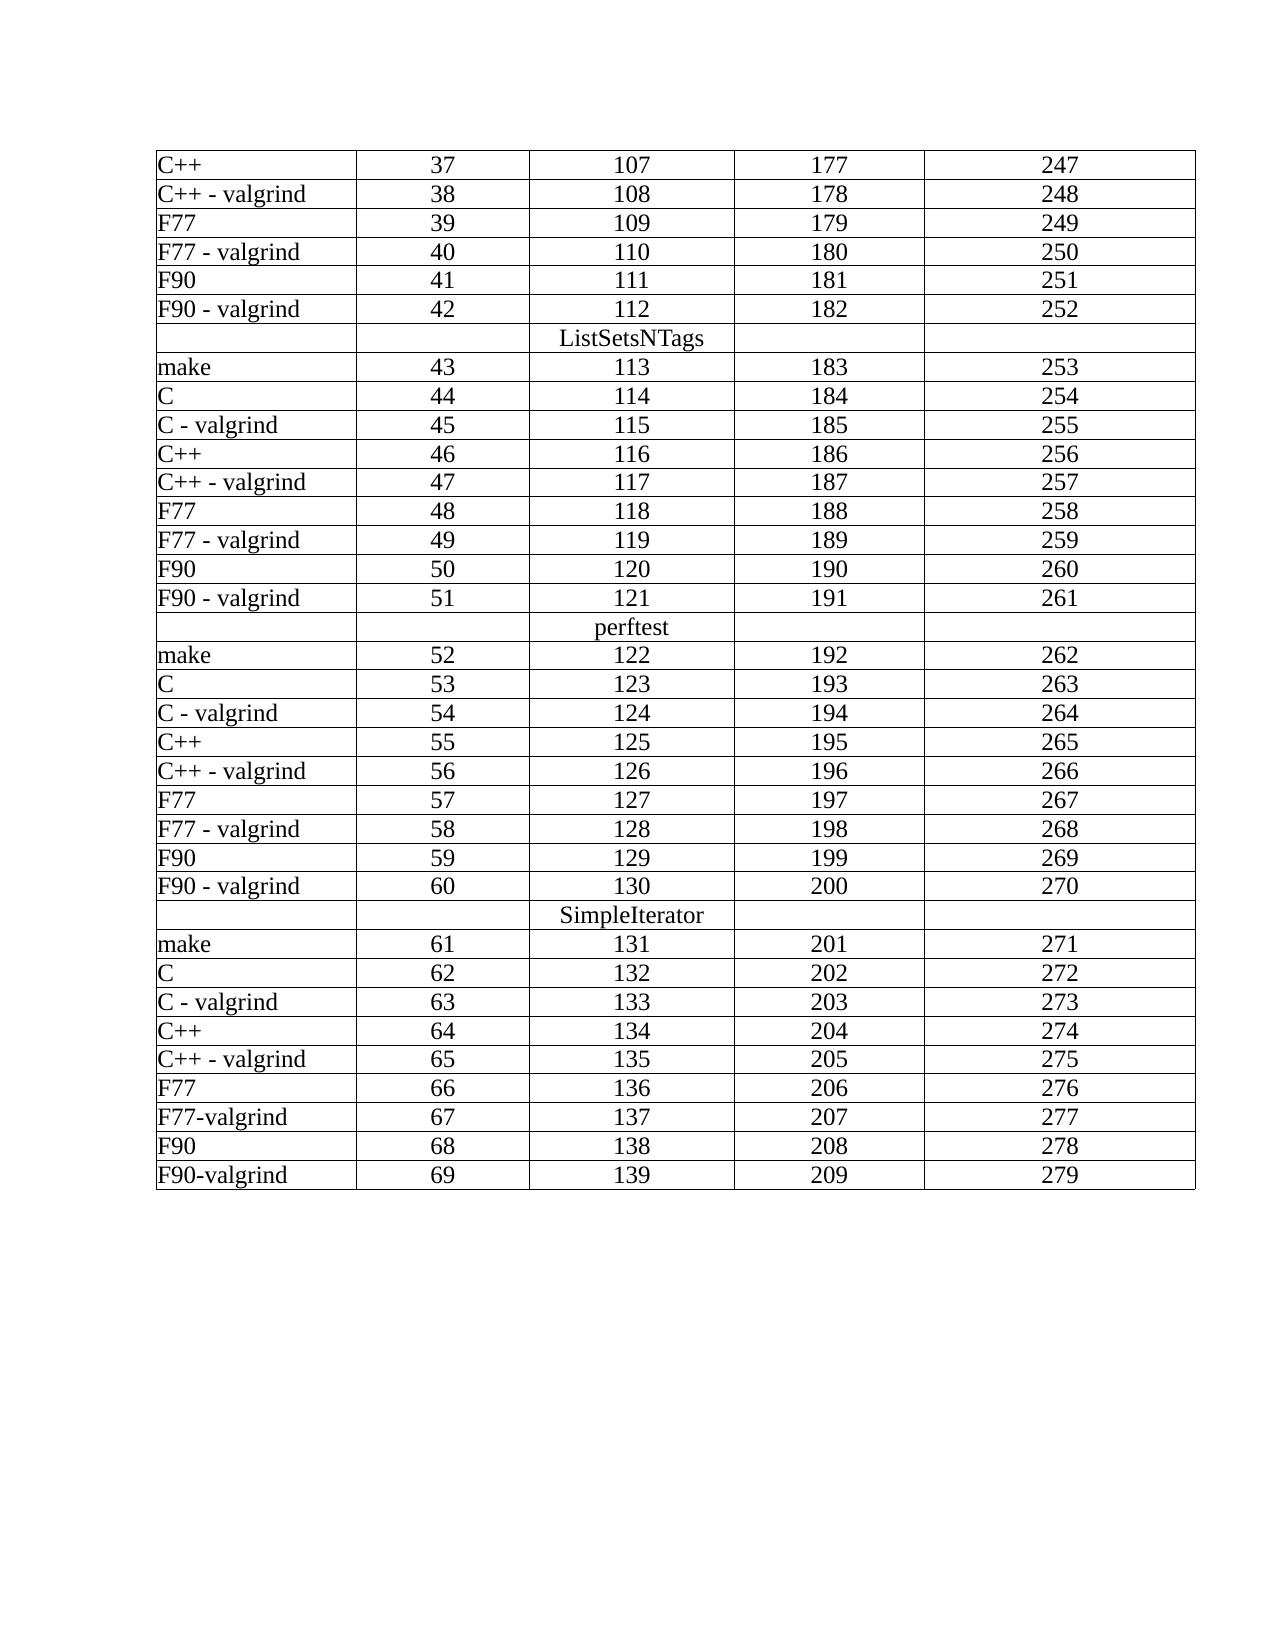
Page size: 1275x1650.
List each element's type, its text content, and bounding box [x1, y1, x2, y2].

table_cell [357, 613, 529, 641]
table_cell [357, 324, 529, 352]
table_cell 200 [735, 872, 924, 900]
table_cell 39 [357, 209, 529, 237]
table_cell 249 [925, 209, 1195, 237]
table_cell 261 [925, 584, 1195, 612]
table_cell 256 [925, 440, 1195, 467]
table_cell [735, 324, 924, 352]
table_cell 47 [357, 469, 529, 496]
table_cell C++ - valgrind [157, 180, 356, 208]
table_cell 273 [925, 988, 1195, 1016]
table_cell 202 [735, 959, 924, 987]
table_cell 199 [735, 844, 924, 871]
table_cell 113 [530, 353, 734, 381]
table_cell C [157, 959, 356, 987]
table_cell C - valgrind [157, 411, 356, 438]
table_cell F77 - valgrind [157, 815, 356, 842]
table_cell 110 [530, 238, 734, 265]
table_cell 117 [530, 469, 734, 496]
table_cell 128 [530, 815, 734, 842]
table_cell 191 [735, 584, 924, 612]
table_cell 41 [357, 266, 529, 294]
table_cell F90 [157, 266, 356, 294]
table_cell 59 [357, 844, 529, 871]
table_cell 209 [735, 1161, 924, 1189]
table_cell F90 - valgrind [157, 295, 356, 323]
table_cell F77 [157, 1074, 356, 1102]
table_cell 192 [735, 642, 924, 669]
table_cell 56 [357, 757, 529, 785]
table_cell make [157, 353, 356, 381]
table_cell 139 [530, 1161, 734, 1189]
table_cell [925, 324, 1195, 352]
table_cell 133 [530, 988, 734, 1016]
table_cell 57 [357, 786, 529, 814]
table_cell 55 [357, 728, 529, 756]
table_cell 107 [530, 151, 734, 179]
table_cell 195 [735, 728, 924, 756]
table_cell 38 [357, 180, 529, 208]
table_cell 124 [530, 699, 734, 727]
table_cell 114 [530, 382, 734, 410]
table_cell 178 [735, 180, 924, 208]
table_cell 264 [925, 699, 1195, 727]
table_cell F90 [157, 844, 356, 871]
table_cell 62 [357, 959, 529, 987]
table_cell 50 [357, 555, 529, 583]
table_cell 58 [357, 815, 529, 842]
table_cell 276 [925, 1074, 1195, 1102]
table_cell 54 [357, 699, 529, 727]
table_cell 253 [925, 353, 1195, 381]
table_cell [925, 901, 1195, 929]
table_cell 266 [925, 757, 1195, 785]
table_cell [735, 613, 924, 641]
table_cell C++ - valgrind [157, 757, 356, 785]
table_cell 52 [357, 642, 529, 669]
table_cell 109 [530, 209, 734, 237]
table_cell 51 [357, 584, 529, 612]
table_cell F77 [157, 786, 356, 814]
table_cell F77 [157, 209, 356, 237]
table_cell 120 [530, 555, 734, 583]
table_cell F90-valgrind [157, 1161, 356, 1189]
table_cell 53 [357, 670, 529, 698]
table_cell 252 [925, 295, 1195, 323]
table_cell 278 [925, 1132, 1195, 1160]
table_cell 247 [925, 151, 1195, 179]
table_cell 251 [925, 266, 1195, 294]
table_cell 275 [925, 1046, 1195, 1073]
table_cell 134 [530, 1017, 734, 1044]
table_cell 121 [530, 584, 734, 612]
table_cell 66 [357, 1074, 529, 1102]
table_cell 259 [925, 526, 1195, 554]
table_cell C - valgrind [157, 988, 356, 1016]
table_cell 127 [530, 786, 734, 814]
table_cell 206 [735, 1074, 924, 1102]
table_cell 268 [925, 815, 1195, 842]
table_cell 119 [530, 526, 734, 554]
table_cell 180 [735, 238, 924, 265]
table_cell 67 [357, 1103, 529, 1131]
table_cell 115 [530, 411, 734, 438]
table_cell 205 [735, 1046, 924, 1073]
table_cell 257 [925, 469, 1195, 496]
table_cell 132 [530, 959, 734, 987]
table_cell 250 [925, 238, 1195, 265]
table_cell 184 [735, 382, 924, 410]
table_cell C++ - valgrind [157, 469, 356, 496]
table_cell 267 [925, 786, 1195, 814]
table_cell 65 [357, 1046, 529, 1073]
table_cell 186 [735, 440, 924, 467]
table_cell 64 [357, 1017, 529, 1044]
table_cell F90 - valgrind [157, 872, 356, 900]
table_cell 126 [530, 757, 734, 785]
table_cell F77 - valgrind [157, 238, 356, 265]
table_cell 197 [735, 786, 924, 814]
table_cell 271 [925, 930, 1195, 958]
table_cell 69 [357, 1161, 529, 1189]
table_cell 111 [530, 266, 734, 294]
table_cell 274 [925, 1017, 1195, 1044]
table_cell [157, 324, 356, 352]
table_cell C [157, 670, 356, 698]
table_cell 279 [925, 1161, 1195, 1189]
table_cell 60 [357, 872, 529, 900]
table_cell F90 [157, 555, 356, 583]
table_cell 122 [530, 642, 734, 669]
table_cell 63 [357, 988, 529, 1016]
table_cell 37 [357, 151, 529, 179]
table_cell 42 [357, 295, 529, 323]
table_cell 201 [735, 930, 924, 958]
table_cell [925, 613, 1195, 641]
table_cell 187 [735, 469, 924, 496]
table_cell 49 [357, 526, 529, 554]
table_cell 193 [735, 670, 924, 698]
table_cell [157, 613, 356, 641]
table_cell 45 [357, 411, 529, 438]
table_cell 272 [925, 959, 1195, 987]
table_cell 258 [925, 497, 1195, 525]
table_cell 262 [925, 642, 1195, 669]
table_cell C++ [157, 151, 356, 179]
table_cell 129 [530, 844, 734, 871]
table_cell make [157, 930, 356, 958]
table_cell C++ [157, 728, 356, 756]
table_cell 254 [925, 382, 1195, 410]
table_cell 48 [357, 497, 529, 525]
table_cell 185 [735, 411, 924, 438]
table_cell 269 [925, 844, 1195, 871]
table_cell 112 [530, 295, 734, 323]
table_cell 198 [735, 815, 924, 842]
table_cell 116 [530, 440, 734, 467]
table_cell 179 [735, 209, 924, 237]
table_cell [157, 901, 356, 929]
table_cell F77 [157, 497, 356, 525]
table_cell 208 [735, 1132, 924, 1160]
table_cell 138 [530, 1132, 734, 1160]
table_cell C [157, 382, 356, 410]
table_cell 123 [530, 670, 734, 698]
table_cell 190 [735, 555, 924, 583]
table_cell 194 [735, 699, 924, 727]
table_cell 125 [530, 728, 734, 756]
table_cell 277 [925, 1103, 1195, 1131]
table_cell 108 [530, 180, 734, 208]
table_cell 61 [357, 930, 529, 958]
table_cell 68 [357, 1132, 529, 1160]
table_cell F90 - valgrind [157, 584, 356, 612]
table_cell 263 [925, 670, 1195, 698]
table_cell 177 [735, 151, 924, 179]
table_cell 182 [735, 295, 924, 323]
table_cell F77 - valgrind [157, 526, 356, 554]
table_cell F77-valgrind [157, 1103, 356, 1131]
table_cell 248 [925, 180, 1195, 208]
table_cell C++ [157, 440, 356, 467]
table_cell C - valgrind [157, 699, 356, 727]
table_cell 270 [925, 872, 1195, 900]
table_cell 43 [357, 353, 529, 381]
table_cell 207 [735, 1103, 924, 1131]
table_cell 118 [530, 497, 734, 525]
table_cell 260 [925, 555, 1195, 583]
table_cell 255 [925, 411, 1195, 438]
table_cell 131 [530, 930, 734, 958]
table_cell 137 [530, 1103, 734, 1131]
table_cell [735, 901, 924, 929]
table_cell ListSetsNTags [530, 324, 734, 352]
table_cell SimpleIterator [530, 901, 734, 929]
table_cell 40 [357, 238, 529, 265]
table_cell 181 [735, 266, 924, 294]
table_cell 188 [735, 497, 924, 525]
table_cell C++ - valgrind [157, 1046, 356, 1073]
table_cell 46 [357, 440, 529, 467]
table_cell 189 [735, 526, 924, 554]
table_cell 183 [735, 353, 924, 381]
table_cell 204 [735, 1017, 924, 1044]
table_cell 136 [530, 1074, 734, 1102]
table_cell 265 [925, 728, 1195, 756]
table_cell 44 [357, 382, 529, 410]
table_cell C++ [157, 1017, 356, 1044]
table_cell 196 [735, 757, 924, 785]
table_cell make [157, 642, 356, 669]
table_cell [357, 901, 529, 929]
table_cell 135 [530, 1046, 734, 1073]
table_cell 130 [530, 872, 734, 900]
table_cell 203 [735, 988, 924, 1016]
table_cell F90 [157, 1132, 356, 1160]
table_cell perftest [530, 613, 734, 641]
